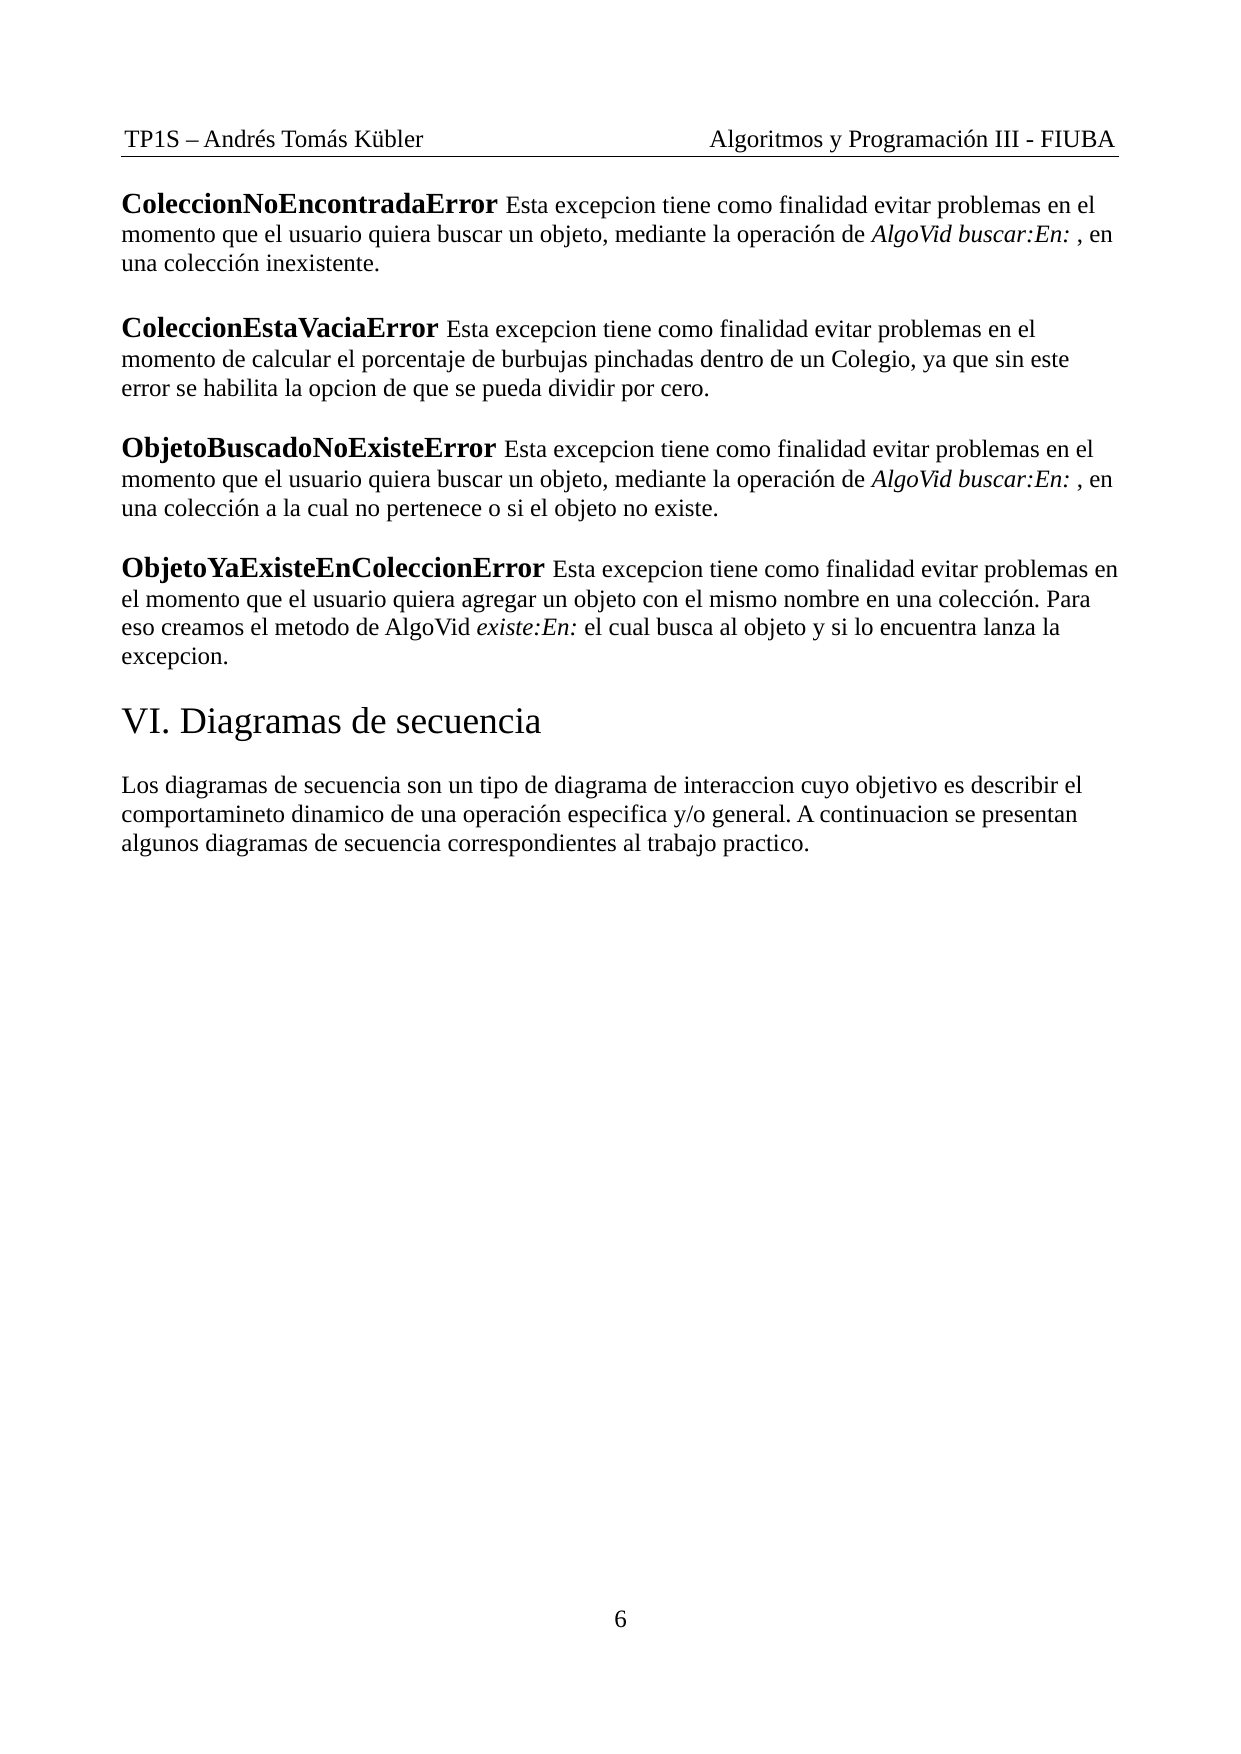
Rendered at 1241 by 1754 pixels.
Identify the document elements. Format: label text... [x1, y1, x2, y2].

text ObjetoYaExisteEnColeccionError Esta excepcion tiene como finalidad evitar problemas en el momento que el usuario quiera agregar un objeto con el mismo nombre en una colección. Para eso creamos el metodo de AlgoVid existe:En: el cual busca al objeto y si lo encuentra lanza la excepcion. [121, 550, 1119, 670]
text ColeccionNoEncontradaError Esta excepcion tiene como finalidad evitar problemas en el momento que el usuario quiera buscar un objeto, mediante la operación de AlgoVid buscar:En: , en una colección inexistente. [121, 186, 1119, 277]
text ObjetoBuscadoNoExisteError Esta excepcion tiene como finalidad evitar problemas en el momento que el usuario quiera buscar un objeto, mediante la operación de AlgoVid buscar:En: , en una colección a la cual no pertenece o si el objeto no existe. [121, 430, 1119, 521]
text VI. Diagramas de secuencia [121, 699, 1119, 742]
text Los diagramas de secuencia son un tipo de diagrama de interaccion cuyo objetivo es describir el comportamineto dinamico de una operación especifica y/o general. A continuacion se presentan algunos diagramas de secuencia correspondientes al trabajo practico. [121, 771, 1119, 857]
text ColeccionEstaVaciaError Esta excepcion tiene como finalidad evitar problemas en el momento de calcular el porcentaje de burbujas pinchadas dentro de un Colegio, ya que sin este error se habilita la opcion de que se pueda dividir por cero. [121, 311, 1119, 402]
